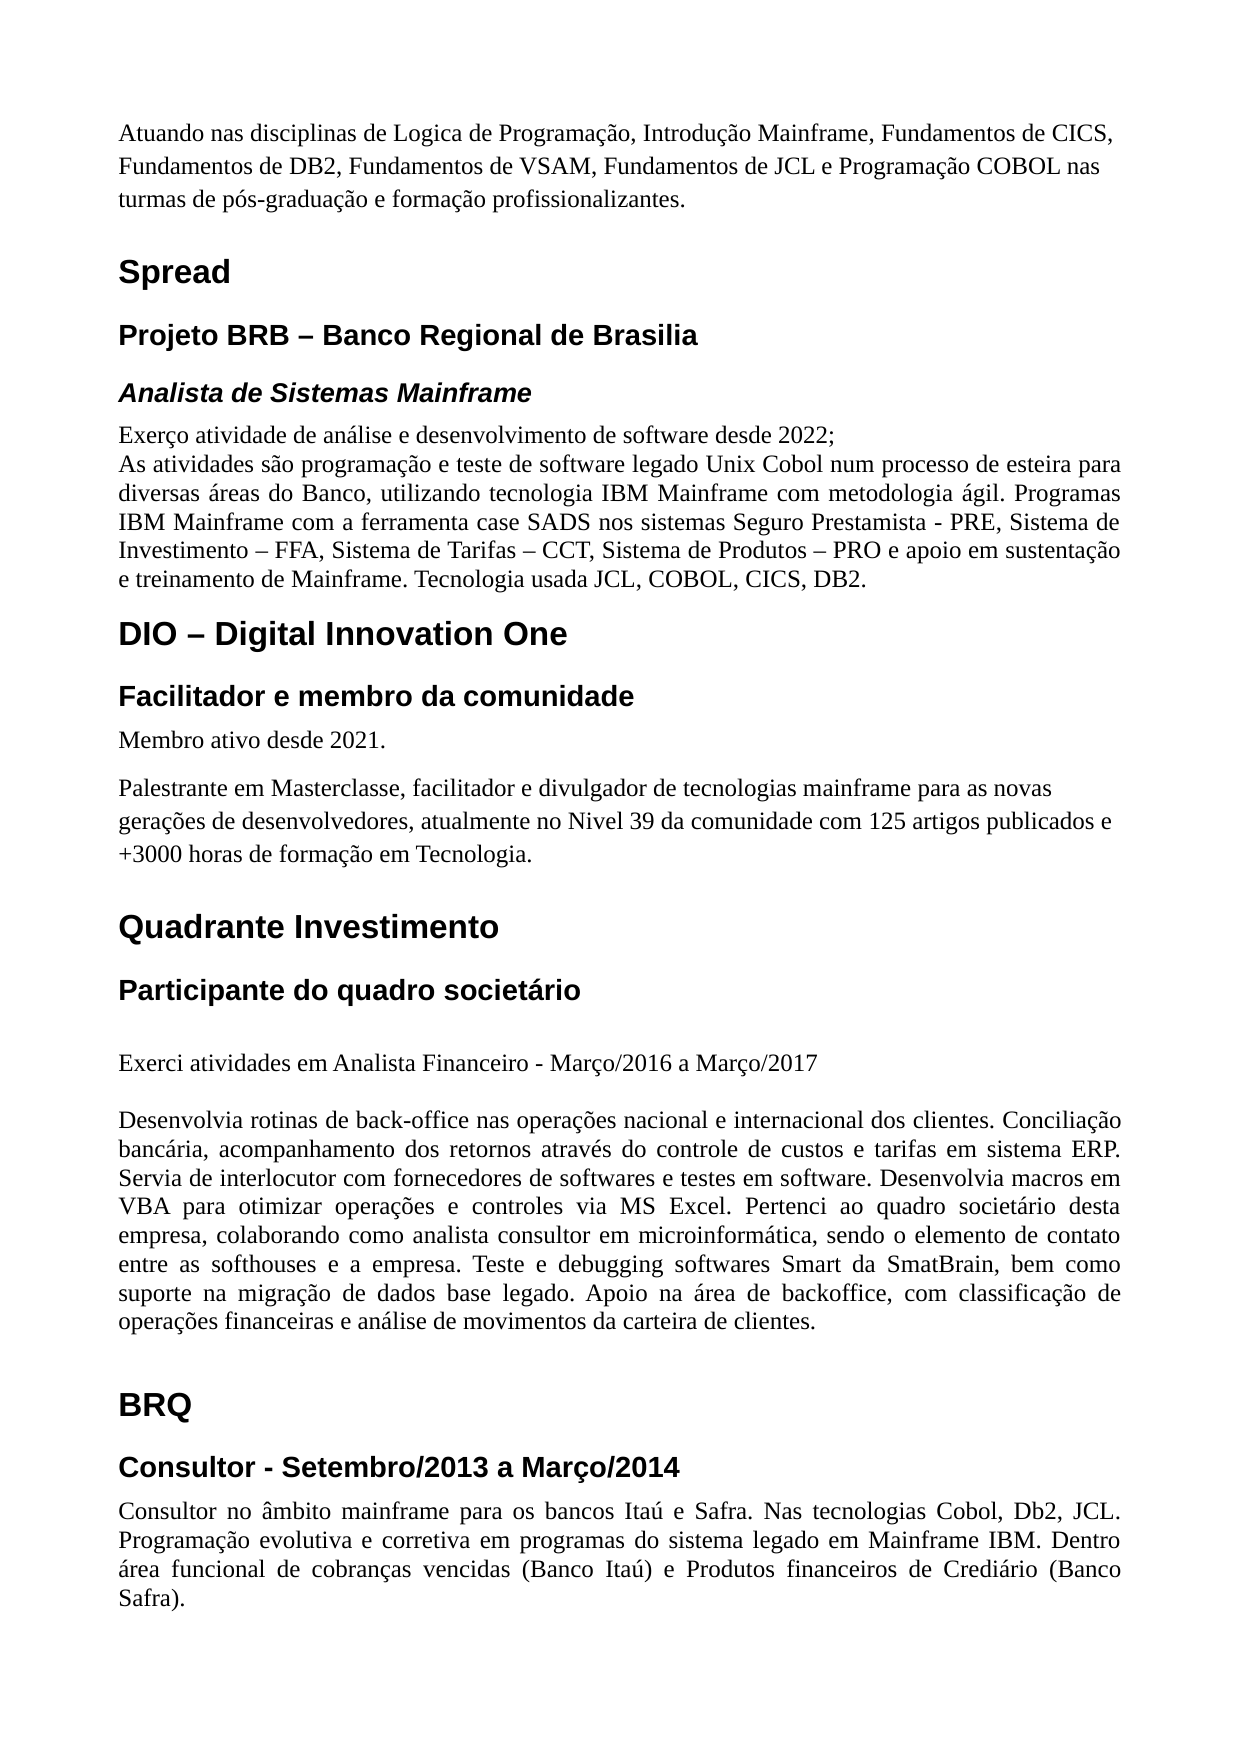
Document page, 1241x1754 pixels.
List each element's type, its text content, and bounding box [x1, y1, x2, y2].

subtitle BRQ [118, 1385, 1122, 1423]
text Atuando nas disciplinas de Logica de Programação, Introdução Mainframe, Fundamentos de CICS, Fundamentos de DB2, Fundamentos de VSAM, Fundamentos de JCL e Programação COBOL nas turmas de pós-graduação e formação profissionalizantes. [118, 118, 1122, 213]
text Desenvolvia rotinas de back-office nas operações nacional e internacional dos clientes. Conciliação bancária, acompanhamento dos retornos através do controle de custos e tarifas em sistema ERP. Servia de interlocutor com fornecedores de softwares e testes em software. Desenvolvia macros em VBA para otimizar operações e controles via MS Excel. Pertenci ao quadro societário desta empresa, colaborando como analista consultor em microinformática, sendo o elemento de contato entre as softhouses e a empresa. Teste e debugging softwares Smart da SmatBrain, bem como suporte na migração de dados base legado. Apoio na área de backoffice, com classificação de operações financeiras e análise de movimentos da carteira de clientes. [118, 1105, 1122, 1335]
text Exerço atividade de análise e desenvolvimento de software desde 2022; [118, 420, 1122, 449]
text Palestrante em Masterclasse, facilitador e divulgador de tecnologias mainframe para as novas gerações de desenvolvedores, atualmente no Nivel 39 da comunidade com 125 artigos publicados e +3000 horas de formação em Tecnologia. [118, 773, 1122, 868]
subtitle Participante do quadro societário [118, 973, 1122, 1006]
subtitle Projeto BRB – Banco Regional de Brasilia [118, 318, 1122, 352]
subtitle DIO – Digital Innovation One [118, 614, 1122, 652]
subtitle Facilitador e membro da comunidade [118, 679, 1122, 713]
subtitle Analista de Sistemas Mainframe [118, 377, 1122, 408]
text Consultor no âmbito mainframe para os bancos Itaú e Safra. Nas tecnologias Cobol, Db2, JCL. Programação evolutiva e corretiva em programas do sistema legado em Mainframe IBM. Dentro área funcional de cobranças vencidas (Banco Itaú) e Produtos financeiros de Crediário (Banco Safra). [118, 1496, 1122, 1611]
subtitle Spread [118, 253, 1122, 291]
text Membro ativo desde 2021. [118, 725, 1122, 754]
subtitle Consultor - Setembro/2013 a Março/2014 [118, 1450, 1122, 1484]
subtitle Quadrante Investimento [118, 907, 1122, 946]
text As atividades são programação e teste de software legado Unix Cobol num processo de esteira para diversas áreas do Banco, utilizando tecnologia IBM Mainframe com metodologia ágil. Programas IBM Mainframe com a ferramenta case SADS nos sistemas Seguro Prestamista - PRE, Sistema de Investimento – FFA, Sistema de Tarifas – CCT, Sistema de Produtos – PRO e apoio em sustentação e treinamento de Mainframe. Tecnologia usada JCL, COBOL, CICS, DB2. [118, 449, 1122, 593]
text Exerci atividades em Analista Financeiro - Março/2016 a Março/2017 [118, 1048, 1122, 1076]
